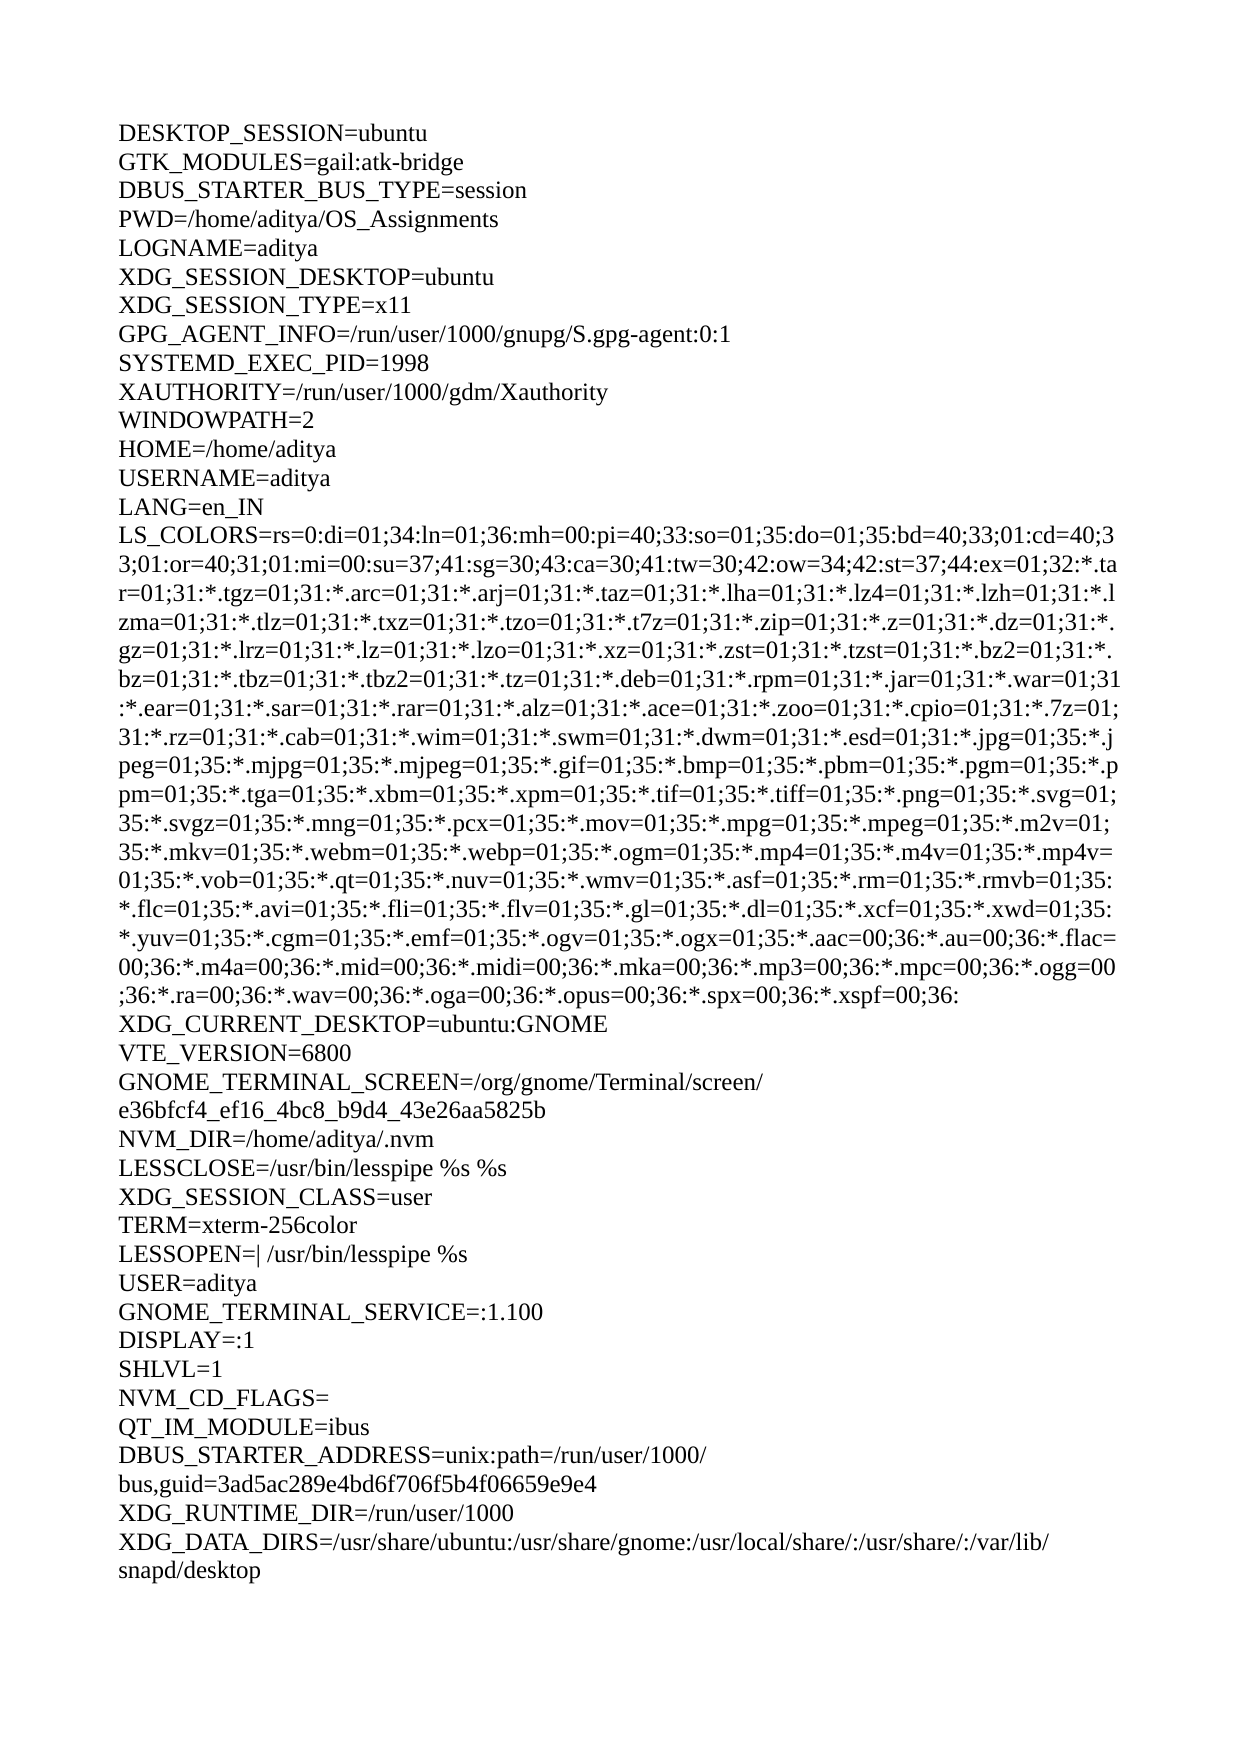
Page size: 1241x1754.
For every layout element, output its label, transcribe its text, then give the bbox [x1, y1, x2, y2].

text LANG=en_IN [118, 492, 1122, 521]
text TERM=xterm-256color [118, 1211, 1122, 1239]
text GPG_AGENT_INFO=/run/user/1000/gnupg/S.gpg-agent:0:1 [118, 319, 1122, 348]
text DBUS_STARTER_ADDRESS=unix:path=/run/user/1000/bus,guid=3ad5ac289e4bd6f706f5b4f06659e9e4 [118, 1441, 1122, 1498]
text NVM_CD_FLAGS= [118, 1383, 1122, 1412]
text HOME=/home/aditya [118, 434, 1122, 463]
text XDG_SESSION_DESKTOP=ubuntu [118, 262, 1122, 291]
text LESSCLOSE=/usr/bin/lesspipe %s %s [118, 1153, 1122, 1182]
text GNOME_TERMINAL_SERVICE=:1.100 [118, 1297, 1122, 1326]
text XDG_CURRENT_DESKTOP=ubuntu:GNOME [118, 1009, 1122, 1038]
text QT_IM_MODULE=ibus [118, 1412, 1122, 1441]
text LESSOPEN=| /usr/bin/lesspipe %s [118, 1239, 1122, 1268]
text LOGNAME=aditya [118, 233, 1122, 262]
text LS_COLORS=rs=0:di=01;34:ln=01;36:mh=00:pi=40;33:so=01;35:do=01;35:bd=40;33;01:cd=40;33;01:or=40;31;01:mi=00:su=37;41:sg=30;43:ca=30;41:tw=30;42:ow=34;42:st=37;44:ex=01;32:*.tar=01;31:*.tgz=01;31:*.arc=01;31:*.arj=01;31:*.taz=01;31:*.lha=01;31:*.lz4=01;31:*.lzh=01;31:*.lzma=01;31:*.tlz=01;31:*.txz=01;31:*.tzo=01;31:*.t7z=01;31:*.zip=01;31:*.z=01;31:*.dz=01;31:*.gz=01;31:*.lrz=01;31:*.lz=01;31:*.lzo=01;31:*.xz=01;31:*.zst=01;31:*.tzst=01;31:*.bz2=01;31:*.bz=01;31:*.tbz=01;31:*.tbz2=01;31:*.tz=01;31:*.deb=01;31:*.rpm=01;31:*.jar=01;31:*.war=01;31:*.ear=01;31:*.sar=01;31:*.rar=01;31:*.alz=01;31:*.ace=01;31:*.zoo=01;31:*.cpio=01;31:*.7z=01;31:*.rz=01;31:*.cab=01;31:*.wim=01;31:*.swm=01;31:*.dwm=01;31:*.esd=01;31:*.jpg=01;35:*.jpeg=01;35:*.mjpg=01;35:*.mjpeg=01;35:*.gif=01;35:*.bmp=01;35:*.pbm=01;35:*.pgm=01;35:*.ppm=01;35:*.tga=01;35:*.xbm=01;35:*.xpm=01;35:*.tif=01;35:*.tiff=01;35:*.png=01;35:*.svg=01;35:*.svgz=01;35:*.mng=01;35:*.pcx=01;35:*.mov=01;35:*.mpg=01;35:*.mpeg=01;35:*.m2v=01;35:*.mkv=01;35:*.webm=01;35:*.webp=01;35:*.ogm=01;35:*.mp4=01;35:*.m4v=01;35:*.mp4v=01;35:*.vob=01;35:*.qt=01;35:*.nuv=01;35:*.wmv=01;35:*.asf=01;35:*.rm=01;35:*.rmvb=01;35:*.flc=01;35:*.avi=01;35:*.fli=01;35:*.flv=01;35:*.gl=01;35:*.dl=01;35:*.xcf=01;35:*.xwd=01;35:*.yuv=01;35:*.cgm=01;35:*.emf=01;35:*.ogv=01;35:*.ogx=01;35:*.aac=00;36:*.au=00;36:*.flac=00;36:*.m4a=00;36:*.mid=00;36:*.midi=00;36:*.mka=00;36:*.mp3=00;36:*.mpc=00;36:*.ogg=00;36:*.ra=00;36:*.wav=00;36:*.oga=00;36:*.opus=00;36:*.spx=00;36:*.xspf=00;36: [118, 521, 1122, 1009]
text DISPLAY=:1 [118, 1326, 1122, 1354]
text DBUS_STARTER_BUS_TYPE=session [118, 176, 1122, 204]
text XDG_RUNTIME_DIR=/run/user/1000 [118, 1498, 1122, 1527]
text PWD=/home/aditya/OS_Assignments [118, 204, 1122, 233]
text XDG_SESSION_CLASS=user [118, 1182, 1122, 1211]
text GTK_MODULES=gail:atk-bridge [118, 147, 1122, 176]
text VTE_VERSION=6800 [118, 1038, 1122, 1067]
text XAUTHORITY=/run/user/1000/gdm/Xauthority [118, 377, 1122, 406]
text USERNAME=aditya [118, 463, 1122, 492]
text DESKTOP_SESSION=ubuntu [118, 118, 1122, 147]
text NVM_DIR=/home/aditya/.nvm [118, 1124, 1122, 1153]
text USER=aditya [118, 1268, 1122, 1297]
text XDG_DATA_DIRS=/usr/share/ubuntu:/usr/share/gnome:/usr/local/share/:/usr/share/:/var/lib/snapd/desktop [118, 1527, 1122, 1584]
text SHLVL=1 [118, 1354, 1122, 1383]
text WINDOWPATH=2 [118, 406, 1122, 434]
text XDG_SESSION_TYPE=x11 [118, 291, 1122, 319]
text SYSTEMD_EXEC_PID=1998 [118, 348, 1122, 377]
text GNOME_TERMINAL_SCREEN=/org/gnome/Terminal/screen/e36bfcf4_ef16_4bc8_b9d4_43e26aa5825b [118, 1067, 1122, 1124]
